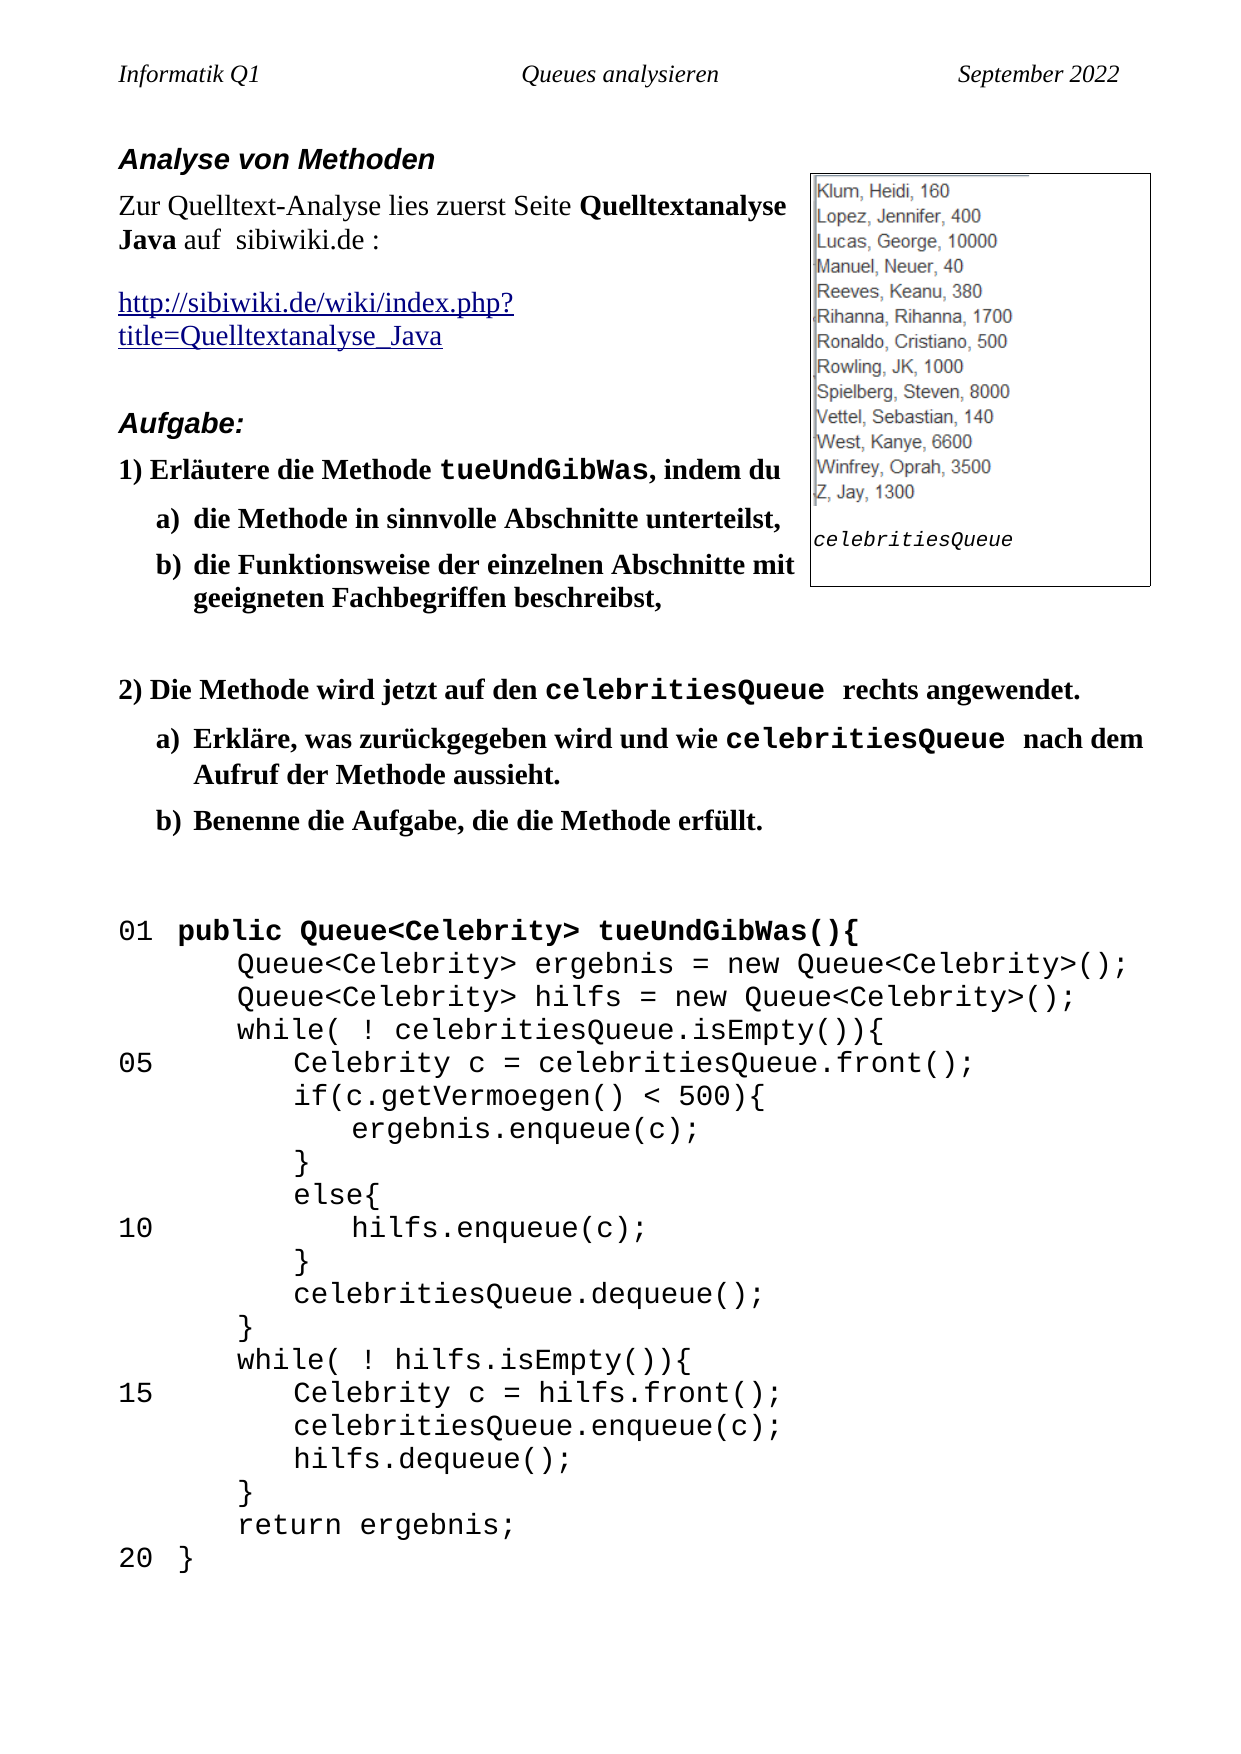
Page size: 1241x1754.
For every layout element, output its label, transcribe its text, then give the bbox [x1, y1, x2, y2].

text celebritiesQueue.dequeue(); [118, 1279, 1152, 1312]
text 05 Celebrity c = celebritiesQueue.front(); [118, 1048, 1152, 1081]
list die Methode in sinnvolle Abschnitte unterteilst, [156, 501, 810, 534]
text 2) Die Methode wird jetzt auf den celebritiesQueue rechts angewendet. [118, 672, 1152, 708]
text while( ! celebritiesQueue.isEmpty()){ [118, 1015, 1152, 1048]
text hilfs.dequeue(); [118, 1444, 1152, 1477]
text if(c.getVermoegen() < 500){ [118, 1081, 1152, 1114]
text 10 hilfs.enqueue(c); [118, 1213, 1152, 1246]
text while( ! hilfs.isEmpty()){ [118, 1345, 1152, 1378]
text 20 } [118, 1543, 1152, 1576]
text Zur Quelltext-Analyse lies zuerst Seite Quelltextanalyse Java auf sibiwiki.de : [118, 188, 810, 255]
text } [118, 1477, 1152, 1510]
subtitle [811, 174, 1150, 586]
list die Funktionsweise der einzelnen Abschnitte mit geeigneten Fachbegriffen beschreibst, [156, 547, 1152, 614]
list Erkläre, was zurückgegeben wird und wie celebritiesQueue nach dem Aufruf der Methode aussieht. [156, 721, 1152, 790]
text 15 Celebrity c = hilfs.front(); [118, 1378, 1152, 1411]
text Queue<Celebrity> ergebnis = new Queue<Celebrity>(); [118, 949, 1152, 982]
text } [118, 1147, 1152, 1180]
text celebritiesQueue [813, 188, 1147, 553]
text http://sibiwiki.de/wiki/index.php?title=Quelltextanalyse_Java [118, 285, 810, 352]
list Benenne die Aufgabe, die die Methode erfüllt. [156, 803, 1152, 836]
text ergebnis.enqueue(c); [118, 1114, 1152, 1147]
text Queue<Celebrity> hilfs = new Queue<Celebrity>(); [118, 982, 1152, 1015]
text return ergebnis; [118, 1510, 1152, 1543]
subtitle Aufgabe: [118, 406, 810, 440]
text else{ [118, 1180, 1152, 1213]
text } [118, 1312, 1152, 1345]
text 01 public Queue<Celebrity> tueUndGibWas(){ [118, 916, 1152, 949]
picture [813, 175, 1030, 506]
text celebritiesQueue.enqueue(c); [118, 1411, 1152, 1444]
subtitle Analyse von Methoden [118, 142, 1152, 176]
text 1) Erläutere die Methode tueUndGibWas, indem du [118, 452, 810, 488]
text } [118, 1246, 1152, 1279]
